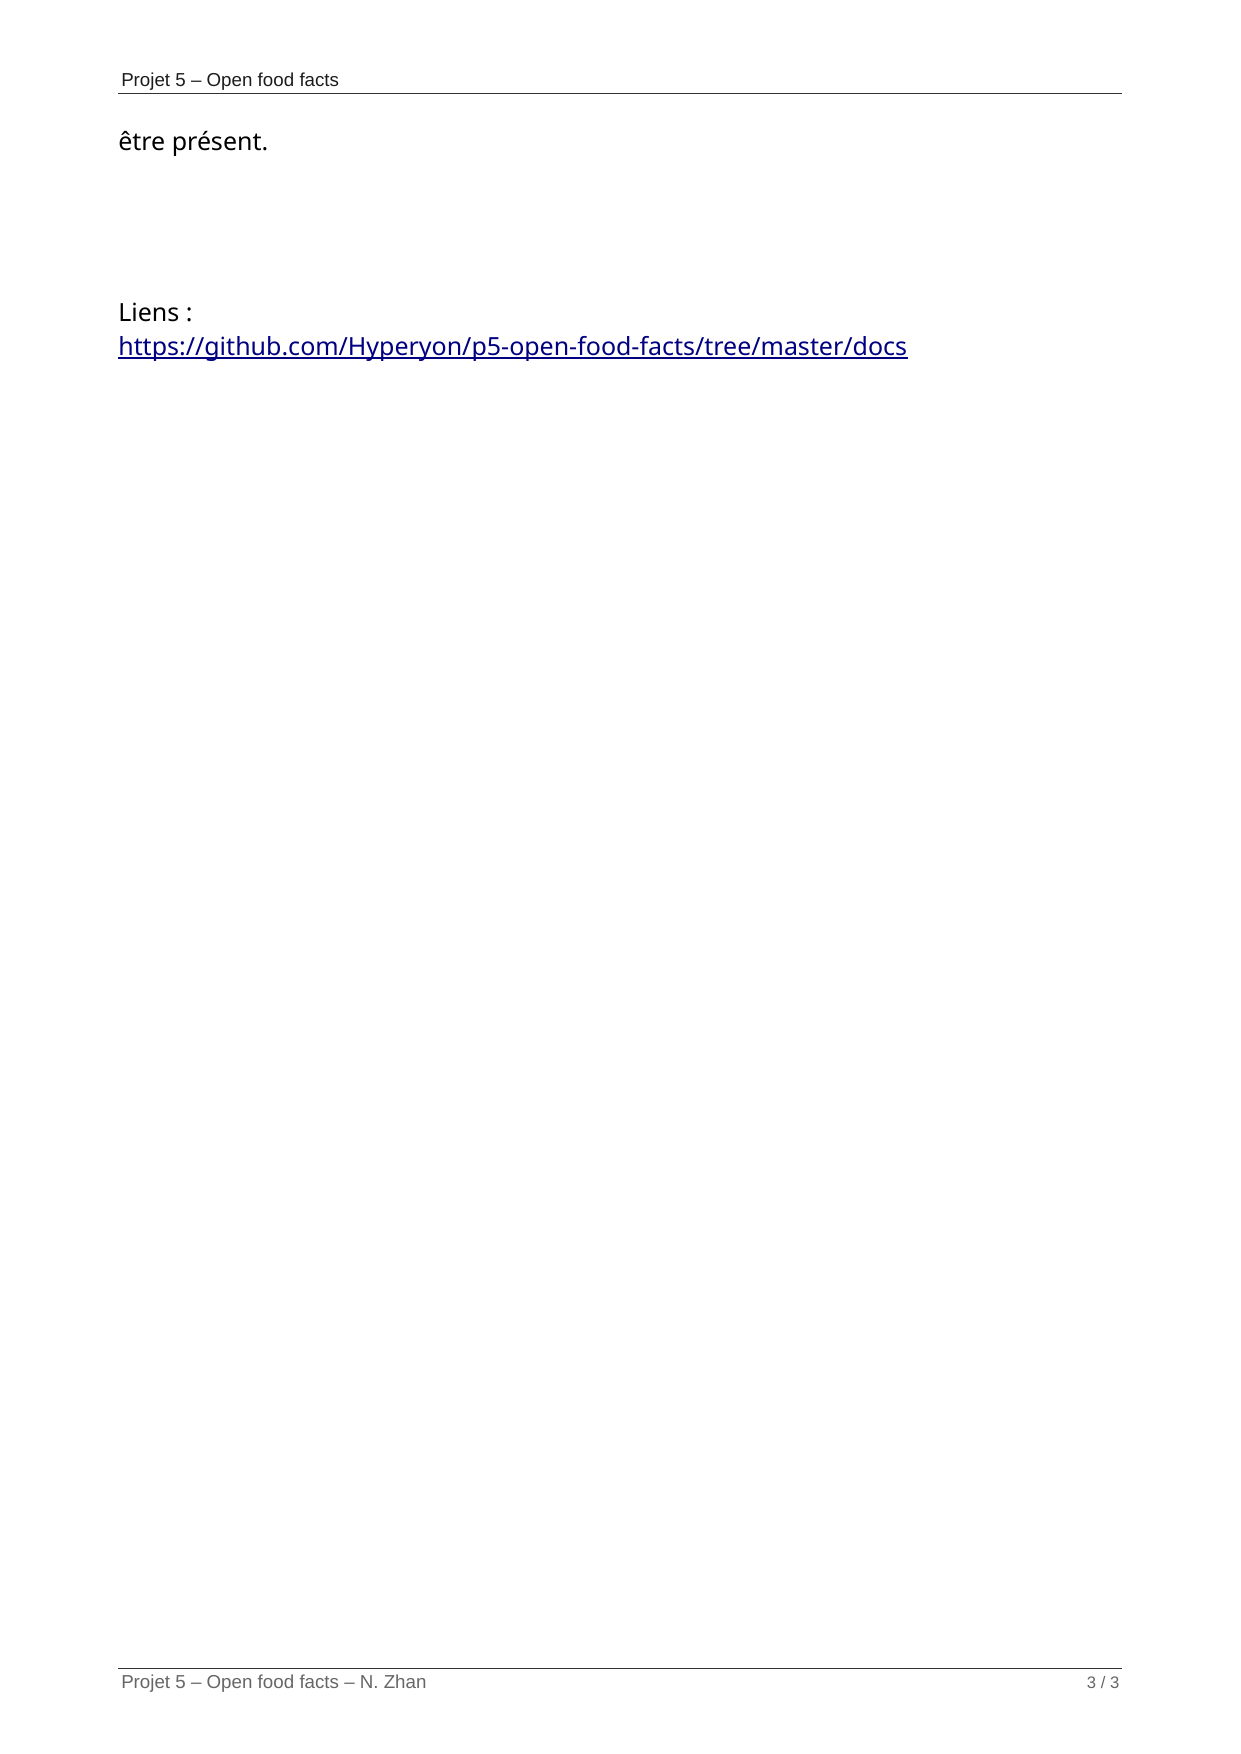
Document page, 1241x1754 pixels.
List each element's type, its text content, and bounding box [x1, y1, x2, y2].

text https://github.com/Hyperyon/p5-open-food-facts/tree/master/docs [118, 328, 1122, 362]
text Liens : [118, 294, 1122, 328]
text être présent. [118, 124, 1122, 158]
